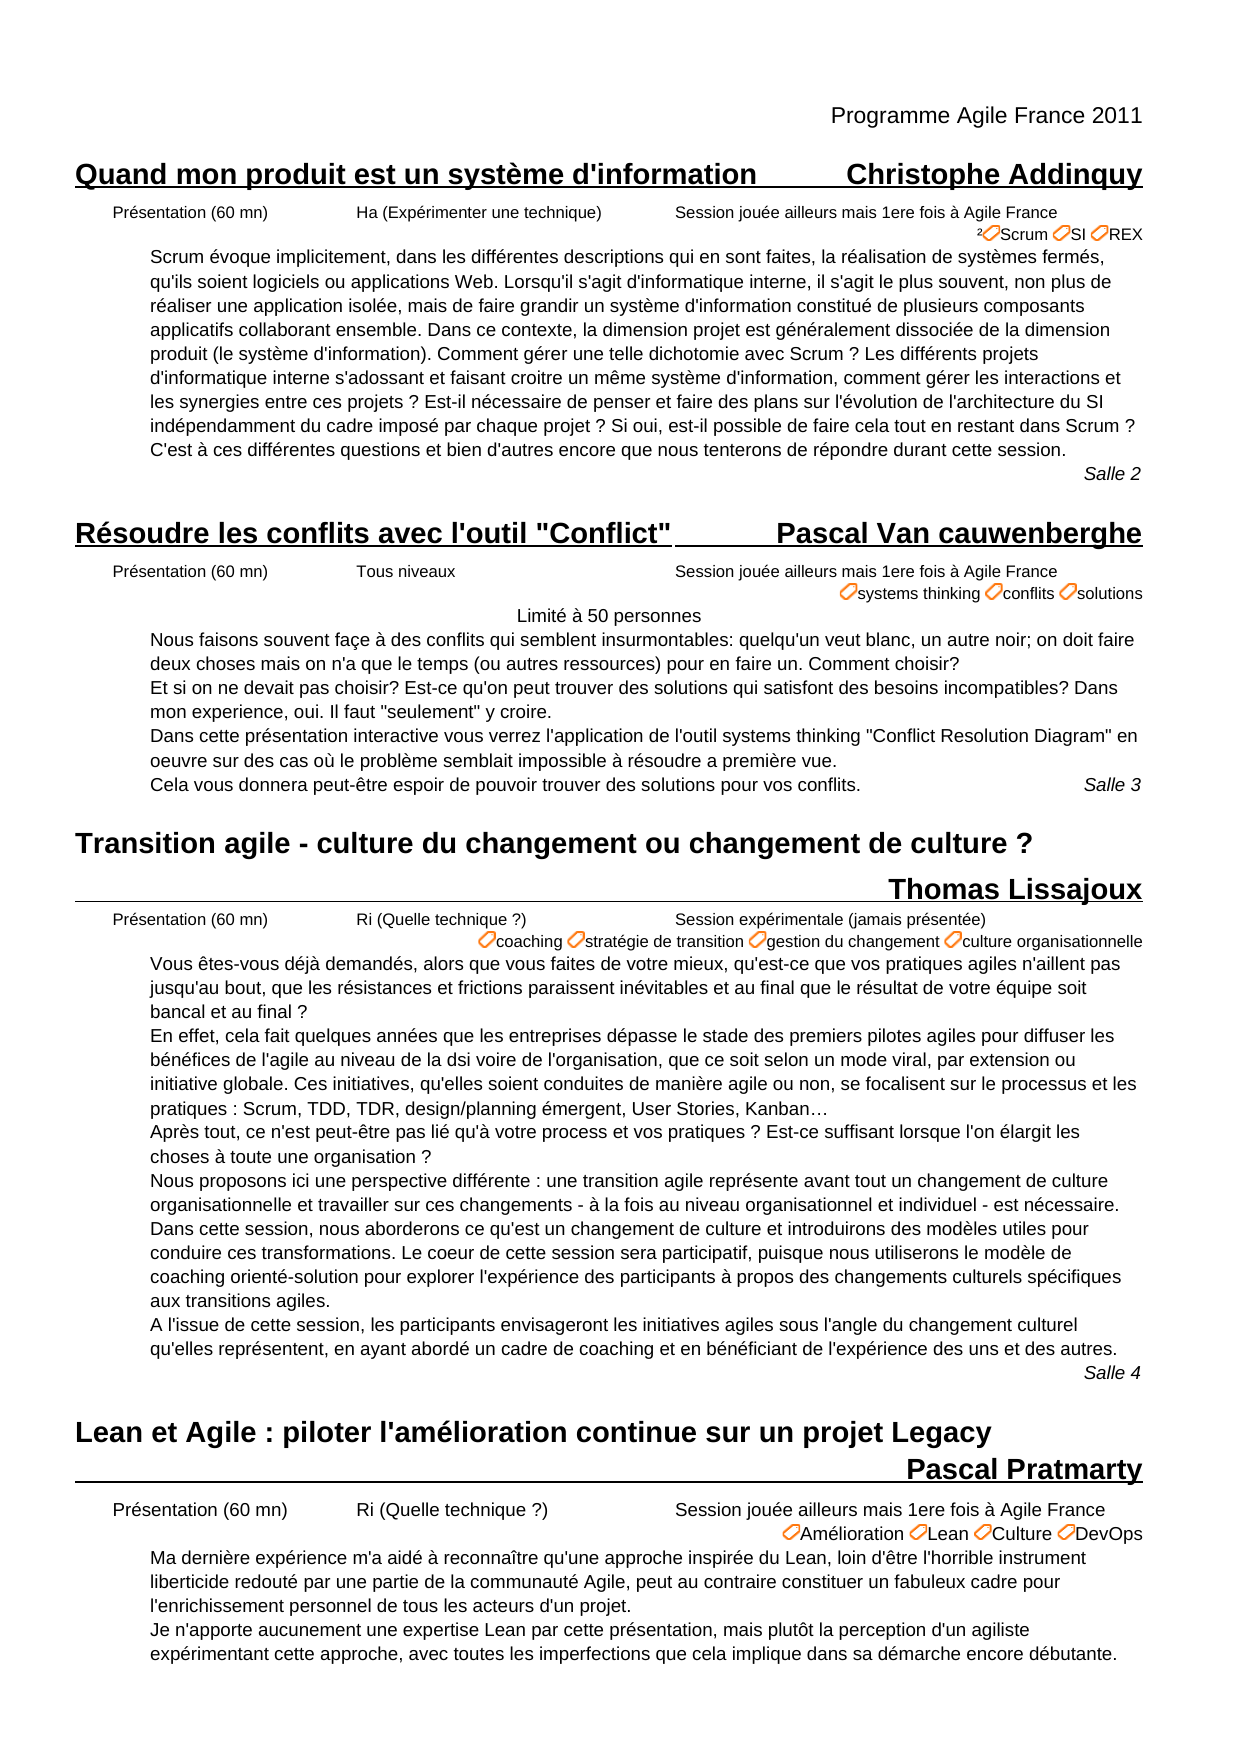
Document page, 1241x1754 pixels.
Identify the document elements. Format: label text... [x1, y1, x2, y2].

text Cela vous donnera peut-être espoir de pouvoir trouver des solutions pour vos conflits. Salle 3 [150, 774, 1143, 795]
text [75, 902, 1143, 906]
text Nous faisons souvent façe à des conflits qui semblent insurmontables: quelqu'un veut blanc, un autre noir; on doit faire deux choses mais on n'a que le temps (ou autres ressources) pour en faire un. Comment choisir? [150, 630, 1143, 675]
subtitle Lean et Agile : piloter l'amélioration continue sur un projet Legacy Pascal Pratmarty [75, 1416, 1143, 1481]
picture [944, 931, 962, 948]
picture [1052, 225, 1071, 241]
subtitle Résoudre les conflits avec l'outil "Conflict" Pascal Van cauwenberghe [75, 517, 1143, 549]
picture [1059, 583, 1077, 600]
text Je n'apporte aucunement une expertise Lean par cette présentation, mais plutôt la perception d'un agiliste expérimentant cette approche, avec toutes les imperfections que cela implique dans sa démarche encore débutante. [150, 1619, 1143, 1664]
subtitle Transition agile - culture du changement ou changement de culture ? [75, 827, 1143, 860]
picture [839, 583, 858, 600]
picture [982, 225, 1001, 241]
text En effet, cela fait quelques années que les entreprises dépasse le stade des premiers pilotes agiles pour diffuser les bénéfices de l'agile au niveau de la dsi voire de l'organisation, que ce soit selon un mode viral, par extension ou initiative globale. Ces initiatives, qu'elles soient conduites de manière agile ou non, se focalisent sur le processus et les pratiques : Scrum, TDD, TDR, design/planning émergent, User Stories, Kanban… [150, 1026, 1143, 1119]
text coaching stratégie de transition gestion du changement culture organisationnelle [75, 932, 1143, 951]
text Ma dernière expérience m'a aidé à reconnaître qu'une approche inspirée du Lean, loin d'être l'horrible instrument liberticide redouté par une partie de la communauté Agile, peut au contraire constituer un fabuleux cadre pour l'enrichissement personnel de tous les acteurs d'un projet. [150, 1547, 1143, 1616]
text Salle 4 [150, 1363, 1143, 1383]
picture [567, 931, 585, 948]
text Présentation (60 mn) Ha (Expérimenter une technique) Session jouée ailleurs mais 1ere fois à Agile France [75, 204, 1143, 222]
text Salle 2 [150, 463, 1143, 484]
picture [478, 931, 496, 948]
text systems thinking conflits solutions [75, 584, 1143, 603]
text Présentation (60 mn) Ri (Quelle technique ?) Session expérimentale (jamais présentée) [75, 910, 1143, 929]
text Présentation (60 mn) Tous niveaux Session jouée ailleurs mais 1ere fois à Agile France [75, 562, 1143, 581]
text Dans cette présentation interactive vous verrez l'application de l'outil systems thinking "Conflict Resolution Diagram" en oeuvre sur des cas où le problème semblait impossible à résoudre a première vue. [150, 726, 1143, 771]
picture [748, 931, 767, 948]
text Amélioration Lean Culture DevOps [75, 1523, 1143, 1544]
picture [1057, 1524, 1075, 1540]
text Et si on ne devait pas choisir? Est-ce qu'on peut trouver des solutions qui satisfont des besoins incompatibles? Dans mon experience, oui. Il faut "seulement" y croire. [150, 678, 1143, 723]
subtitle Quand mon produit est un système d'information Christophe Addinquy [75, 158, 1143, 186]
picture [909, 1524, 928, 1540]
picture [974, 1524, 992, 1540]
text ²Scrum SI REX [75, 225, 1143, 244]
picture [782, 1524, 800, 1540]
text Présentation (60 mn) Ri (Quelle technique ?) Session jouée ailleurs mais 1ere fois à Agile France [75, 1499, 1143, 1520]
picture [1090, 225, 1109, 241]
text Dans cette session, nous aborderons ce qu'est un changement de culture et introduirons des modèles utiles pour conduire ces transformations. Le coeur de cette session sera participatif, puisque nous utiliserons le modèle de coaching orienté-solution pour explorer l'expérience des participants à propos des changements culturels spécifiques aux transitions agiles. [150, 1218, 1143, 1311]
text A l'issue de cette session, les participants envisageront les initiatives agiles sous l'angle du changement culturel qu'elles représentent, en ayant abordé un cadre de coaching et en bénéficiant de l'expérience des uns et des autres. [150, 1314, 1143, 1359]
picture [985, 583, 1003, 600]
text Scrum évoque implicitement, dans les différentes descriptions qui en sont faites, la réalisation de systèmes fermés, qu'ils soient logiciels ou applications Web. Lorsqu'il s'agit d'informatique interne, il s'agit le plus souvent, non plus de réaliser une application isolée, mais de faire grandir un système d'information constitué de plusieurs composants applicatifs collaborant ensemble. Dans ce contexte, la dimension projet est généralement dissociée de la dimension produit (le système d'information). Comment gérer une telle dichotomie avec Scrum ? Les différents projets d'informatique interne s'adossant et faisant croitre un même système d'information, comment gérer les interactions et les synergies entre ces projets ? Est-il nécessaire de penser et faire des plans sur l'évolution de l'architecture du SI indépendamment du cadre imposé par chaque projet ? Si oui, est-il possible de faire cela tout en restant dans Scrum ? C'est à ces différentes questions et bien d'autres encore que nous tenterons de répondre durant cette session. [150, 247, 1143, 460]
text Vous êtes-vous déjà demandés, alors que vous faites de votre mieux, qu'est-ce que vos pratiques agiles n'aillent pas jusqu'au bout, que les résistances et frictions paraissent inévitables et au final que le résultat de votre équipe soit bancal et au final ? [150, 953, 1143, 1023]
text Thomas Lissajoux [75, 873, 1143, 901]
text Après tout, ce n'est peut-être pas lié qu'à votre process et vos pratiques ? Est-ce suffisant lorsque l'on élargit les choses à toute une organisation ? [150, 1122, 1143, 1167]
text Limité à 50 personnes [75, 606, 1143, 627]
text Nous proposons ici une perspective différente : une transition agile représente avant tout un changement de culture organisationnelle et travailler sur ces changements - à la fois au niveau organisationnel et individuel - est nécessaire. [150, 1170, 1143, 1215]
